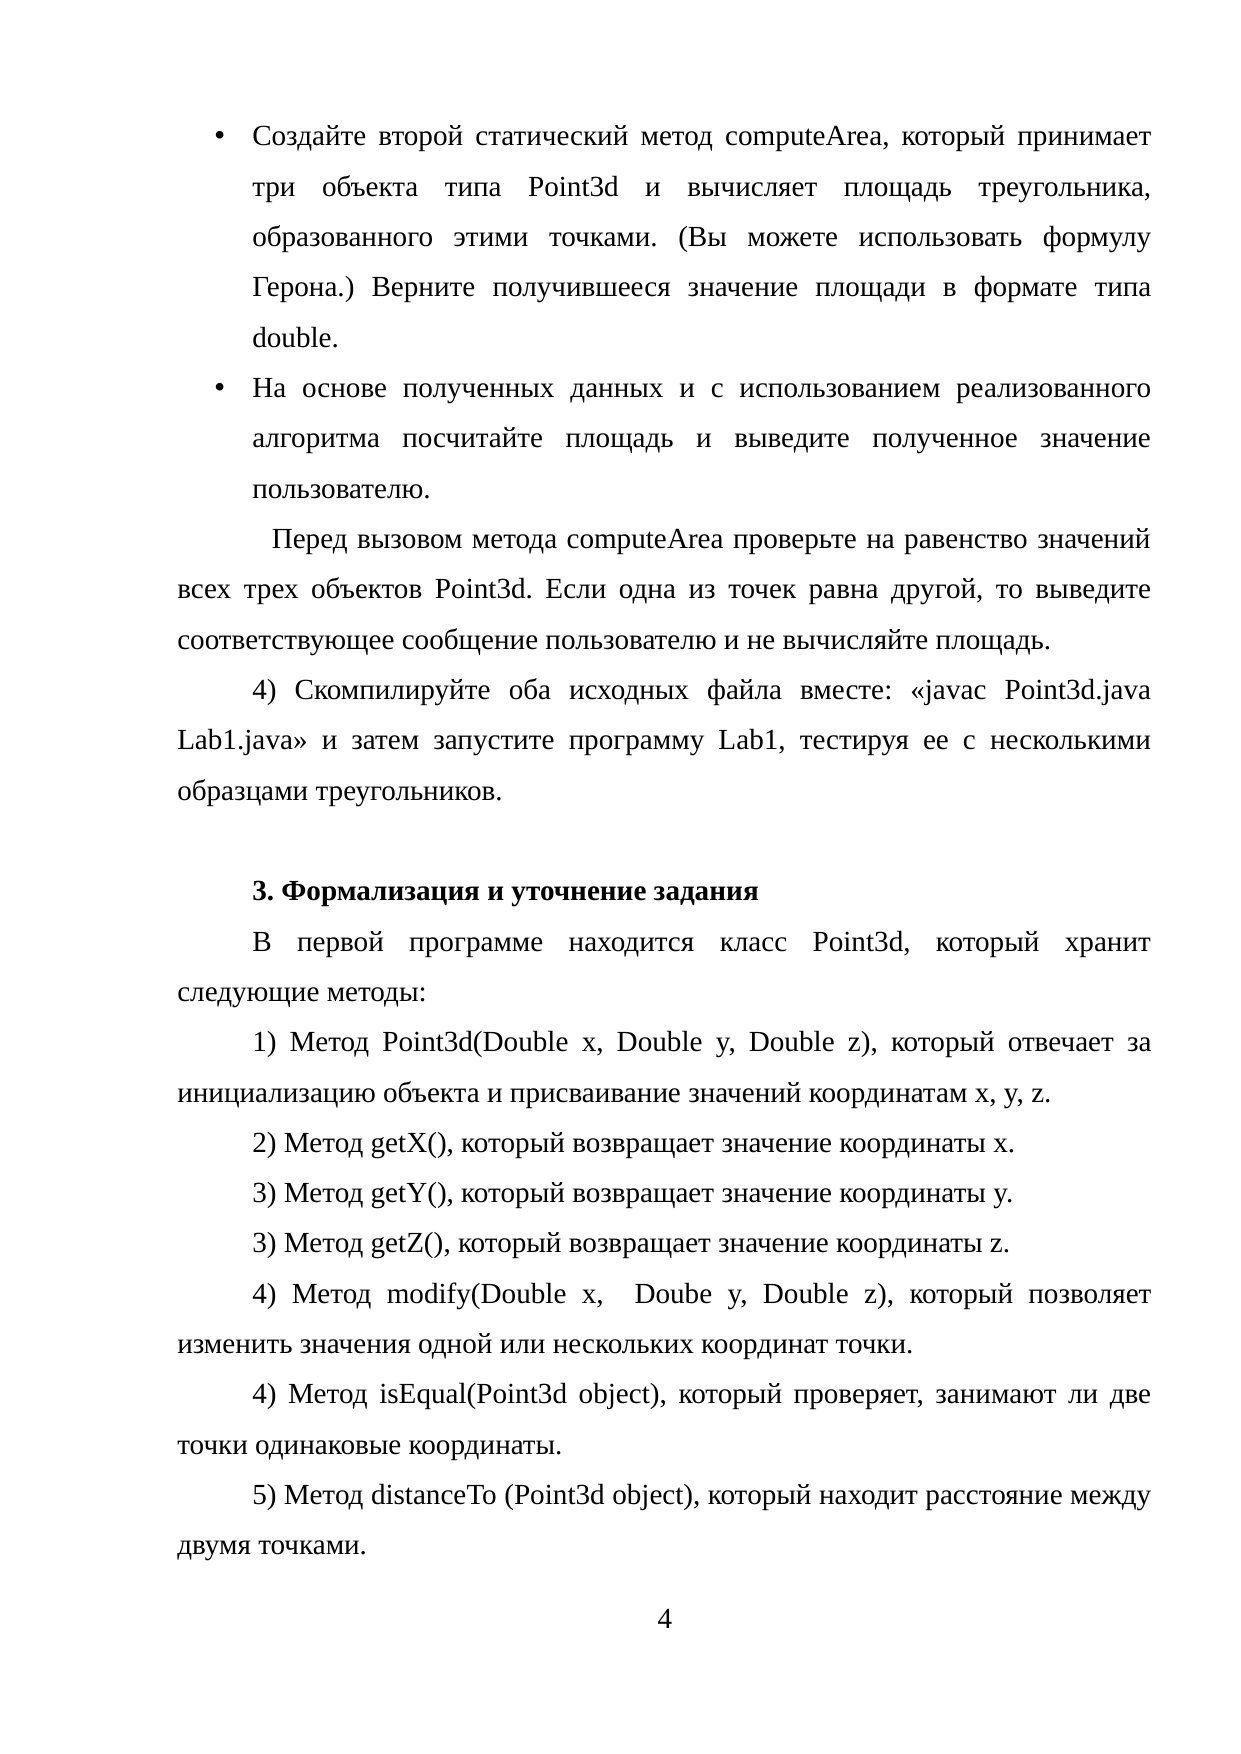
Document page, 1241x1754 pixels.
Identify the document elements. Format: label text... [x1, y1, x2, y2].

text 5) Метод distanceTo (Point3d object), который находит расстояние между двумя точками. [177, 1477, 1152, 1561]
list Создайте второй статический метод computeArea, который принимает три объекта типа Point3d и вычисляет площадь треугольника, образованного этими точками. (Вы можете использовать формулу Герона.) Верните получившееся значение площади в формате типа double. [214, 118, 1152, 353]
text 3) Метод getZ(), который возвращает значение координаты z. [177, 1226, 1152, 1259]
text 1) Метод Point3d(Double x, Double y, Double z), который отвечает за инициализацию объекта и присваивание значений координатам x, y, z. [177, 1024, 1152, 1108]
text 4) Скомпилируйте оба исходных файла вместе: «javac Point3d.java Lab1.java» и затем запустите программу Lab1, тестируя ее с несколькими образцами треугольников. [177, 672, 1152, 806]
text В первой программе находится класс Point3d, который хранит следующие методы: [177, 924, 1152, 1008]
text 4) Метод modify(Double x, Doube y, Double z), который позволяет изменить значения одной или нескольких координат точки. [177, 1276, 1152, 1360]
text 4) Метод isEqual(Point3d object), который проверяет, занимают ли две точки одинаковые координаты. [177, 1377, 1152, 1460]
list На основе полученных данных и с использованием реализованного алгоритма посчитайте площадь и выведите полученное значение пользователю. [214, 370, 1152, 504]
list Перед вызовом метода computeArea проверьте на равенство значений всех трех объектов Point3d. Если одна из точек равна другой, то выведите соответствующее сообщение пользователю и не вычисляйте площадь. [177, 521, 1152, 655]
text 3) Метод getY(), который возвращает значение координаты y. [177, 1175, 1152, 1209]
text 2) Метод getX(), который возвращает значение координаты x. [177, 1125, 1152, 1158]
text 3. Формализация и уточнение задания [177, 873, 1152, 907]
